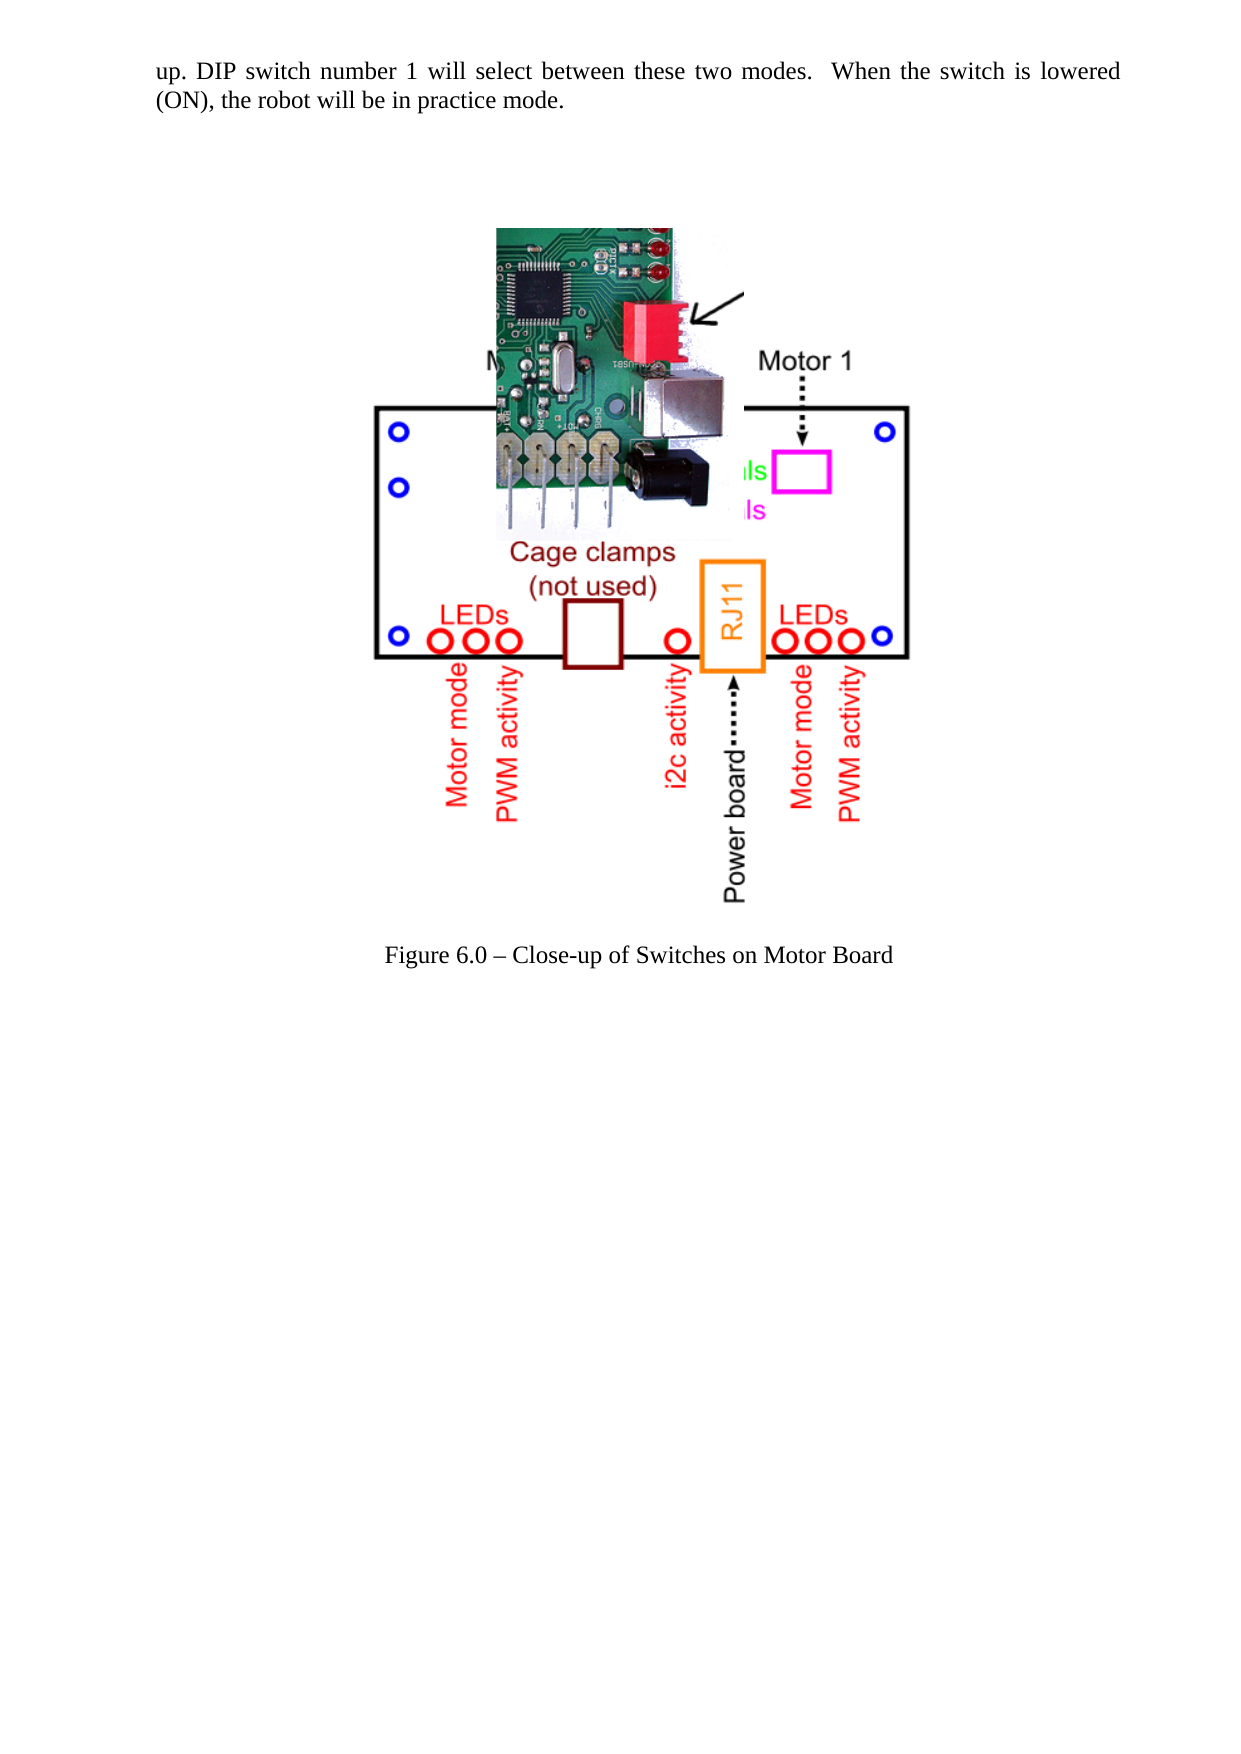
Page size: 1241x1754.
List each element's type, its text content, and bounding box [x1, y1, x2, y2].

text Figure 6.0 – Close-up of Switches on Motor Board [156, 940, 1122, 969]
picture [356, 228, 929, 912]
text up. DIP switch number 1 will select between these two modes. When the switch is lowered (ON), the robot will be in practice mode. [156, 56, 1122, 114]
